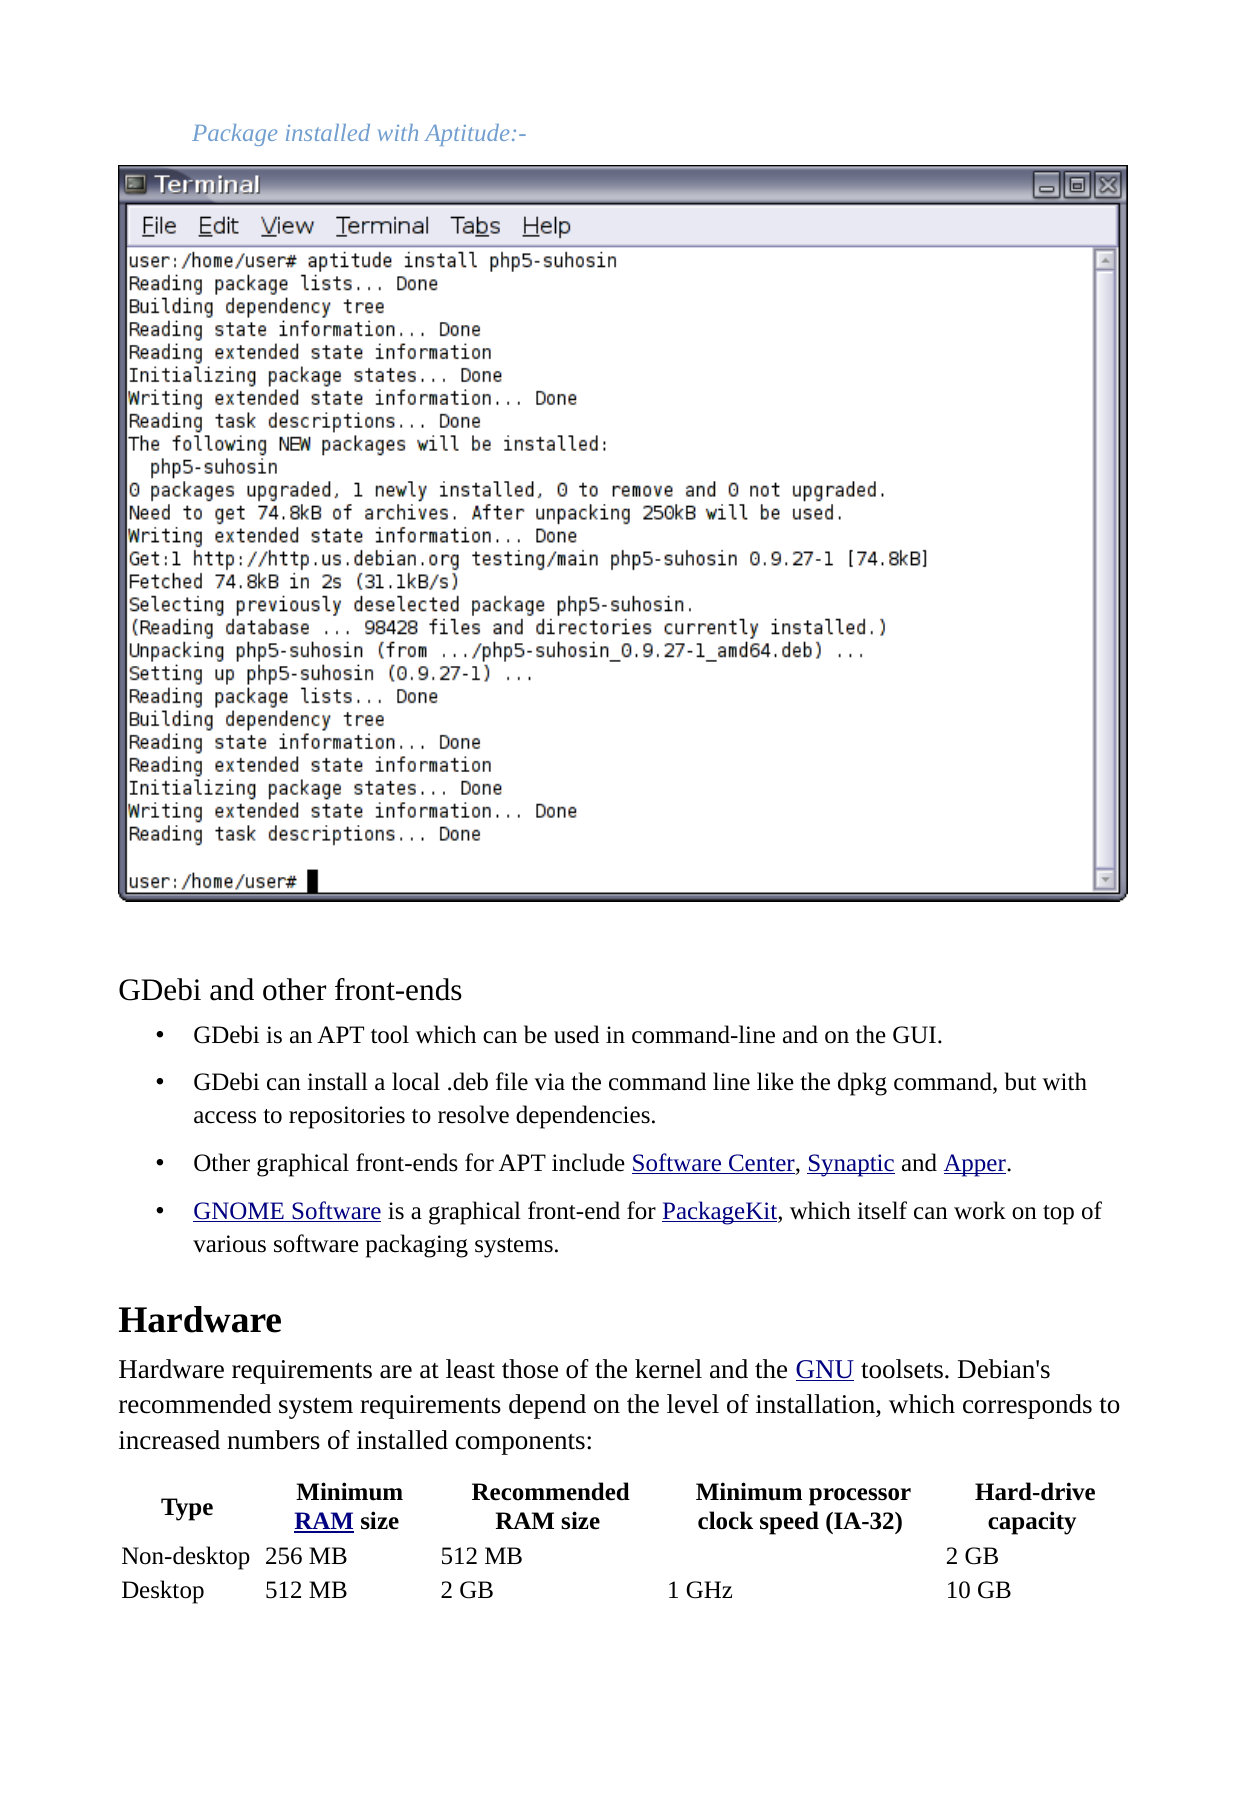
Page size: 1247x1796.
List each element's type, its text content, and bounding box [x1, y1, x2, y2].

list Package installed with Aptitude:- [162, 118, 1128, 147]
table_header Type [118, 1475, 262, 1538]
table_cell Non-desktop [118, 1538, 262, 1572]
table_cell 512 MB [262, 1573, 437, 1607]
table_cell 2 GB [438, 1573, 664, 1607]
table_cell 256 MB [262, 1538, 437, 1572]
list Other graphical front-ends for APT include Software Center, Synaptic and Apper. [156, 1148, 1128, 1177]
subtitle Hardware [118, 1297, 1128, 1340]
table_cell 512 MB [438, 1538, 664, 1572]
text Hardware requirements are at least those of the kernel and the GNU toolsets. Debian's recommended system requirements depend on the level of installation, which corresponds to increased numbers of installed components: [118, 1353, 1128, 1455]
subtitle GDebi and other front-ends [118, 971, 1128, 1007]
list GDebi is an APT tool which can be used in command-line and on the GUI. [156, 1020, 1128, 1049]
table_header Minimum RAM size [262, 1475, 437, 1538]
table_cell 1 GHz [664, 1573, 943, 1607]
table_cell 2 GB [943, 1538, 1128, 1572]
table_header Minimum processor clock speed (IA-32) [664, 1475, 943, 1538]
table_cell [664, 1538, 943, 1572]
table_header Recommended RAM size [438, 1475, 664, 1538]
list GDebi can install a local .deb file via the command line like the dpkg command, but with access to repositories to resolve dependencies. [156, 1067, 1128, 1129]
table_cell Desktop [118, 1573, 262, 1607]
list GNOME Software is a graphical front-end for PackageKit, which itself can work on top of various software packaging systems. [156, 1196, 1128, 1257]
table_cell 10 GB [943, 1573, 1128, 1607]
table_header Hard-drive capacity [943, 1475, 1128, 1538]
picture [118, 165, 1128, 902]
